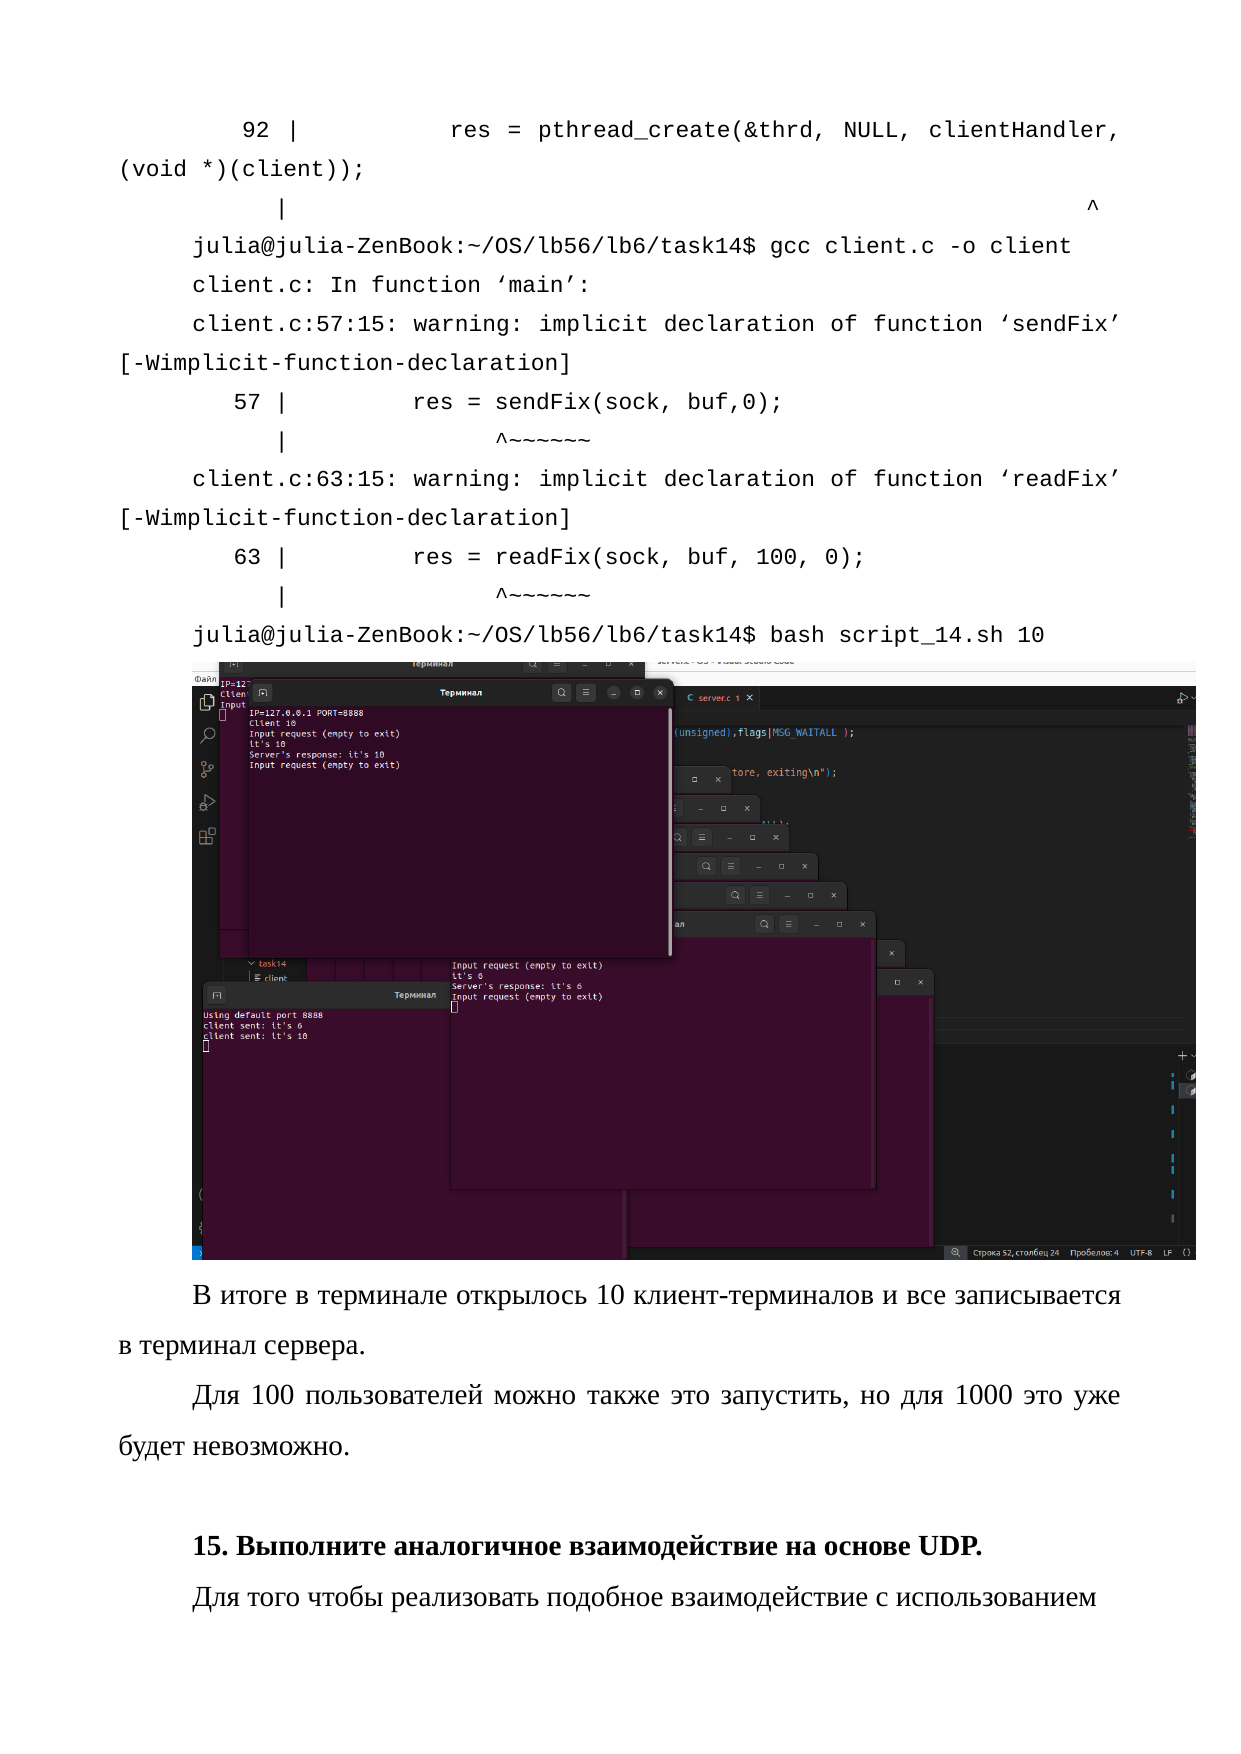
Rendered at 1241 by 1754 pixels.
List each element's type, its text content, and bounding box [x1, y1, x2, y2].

text client.c:63:15: warning: implicit declaration of function ‘readFix’ [-Wimplicit-function-declaration] [118, 468, 1122, 533]
text | ^~~~~~~ [118, 429, 1122, 455]
text client.c:57:15: warning: implicit declaration of function ‘sendFix’ [-Wimplicit-function-declaration] [118, 312, 1122, 377]
text 63 | res = readFix(sock, buf, 100, 0); [118, 546, 1122, 571]
text julia@julia-ZenBook:~/OS/lb56/lb6/task14$ bash script_14.sh 10 [118, 623, 1122, 649]
text client.c: In function ‘main’: [118, 273, 1122, 299]
text | ^ [118, 196, 1122, 222]
text Для 100 пользователей можно также это запустить, но для 1000 это уже будет невозможно. [118, 1377, 1122, 1461]
picture [192, 662, 1196, 1260]
text julia@julia-ZenBook:~/OS/lb56/lb6/task14$ gcc client.c -o client [118, 235, 1122, 261]
text 57 | res = sendFix(sock, buf,0); [118, 390, 1122, 416]
text 15. Выполните аналогичное взаимодействие на основе UDP. [118, 1528, 1122, 1562]
text | ^~~~~~~ [118, 584, 1122, 610]
text Для того чтобы реализовать подобное взаимодействие с использованием [118, 1579, 1122, 1612]
text 92 | res = pthread_create(&thrd, NULL, clientHandler, (void *)(client)); [118, 118, 1122, 183]
text В итоге в терминале открылось 10 клиент-терминалов и все записывается в терминал сервера. [118, 1277, 1122, 1361]
